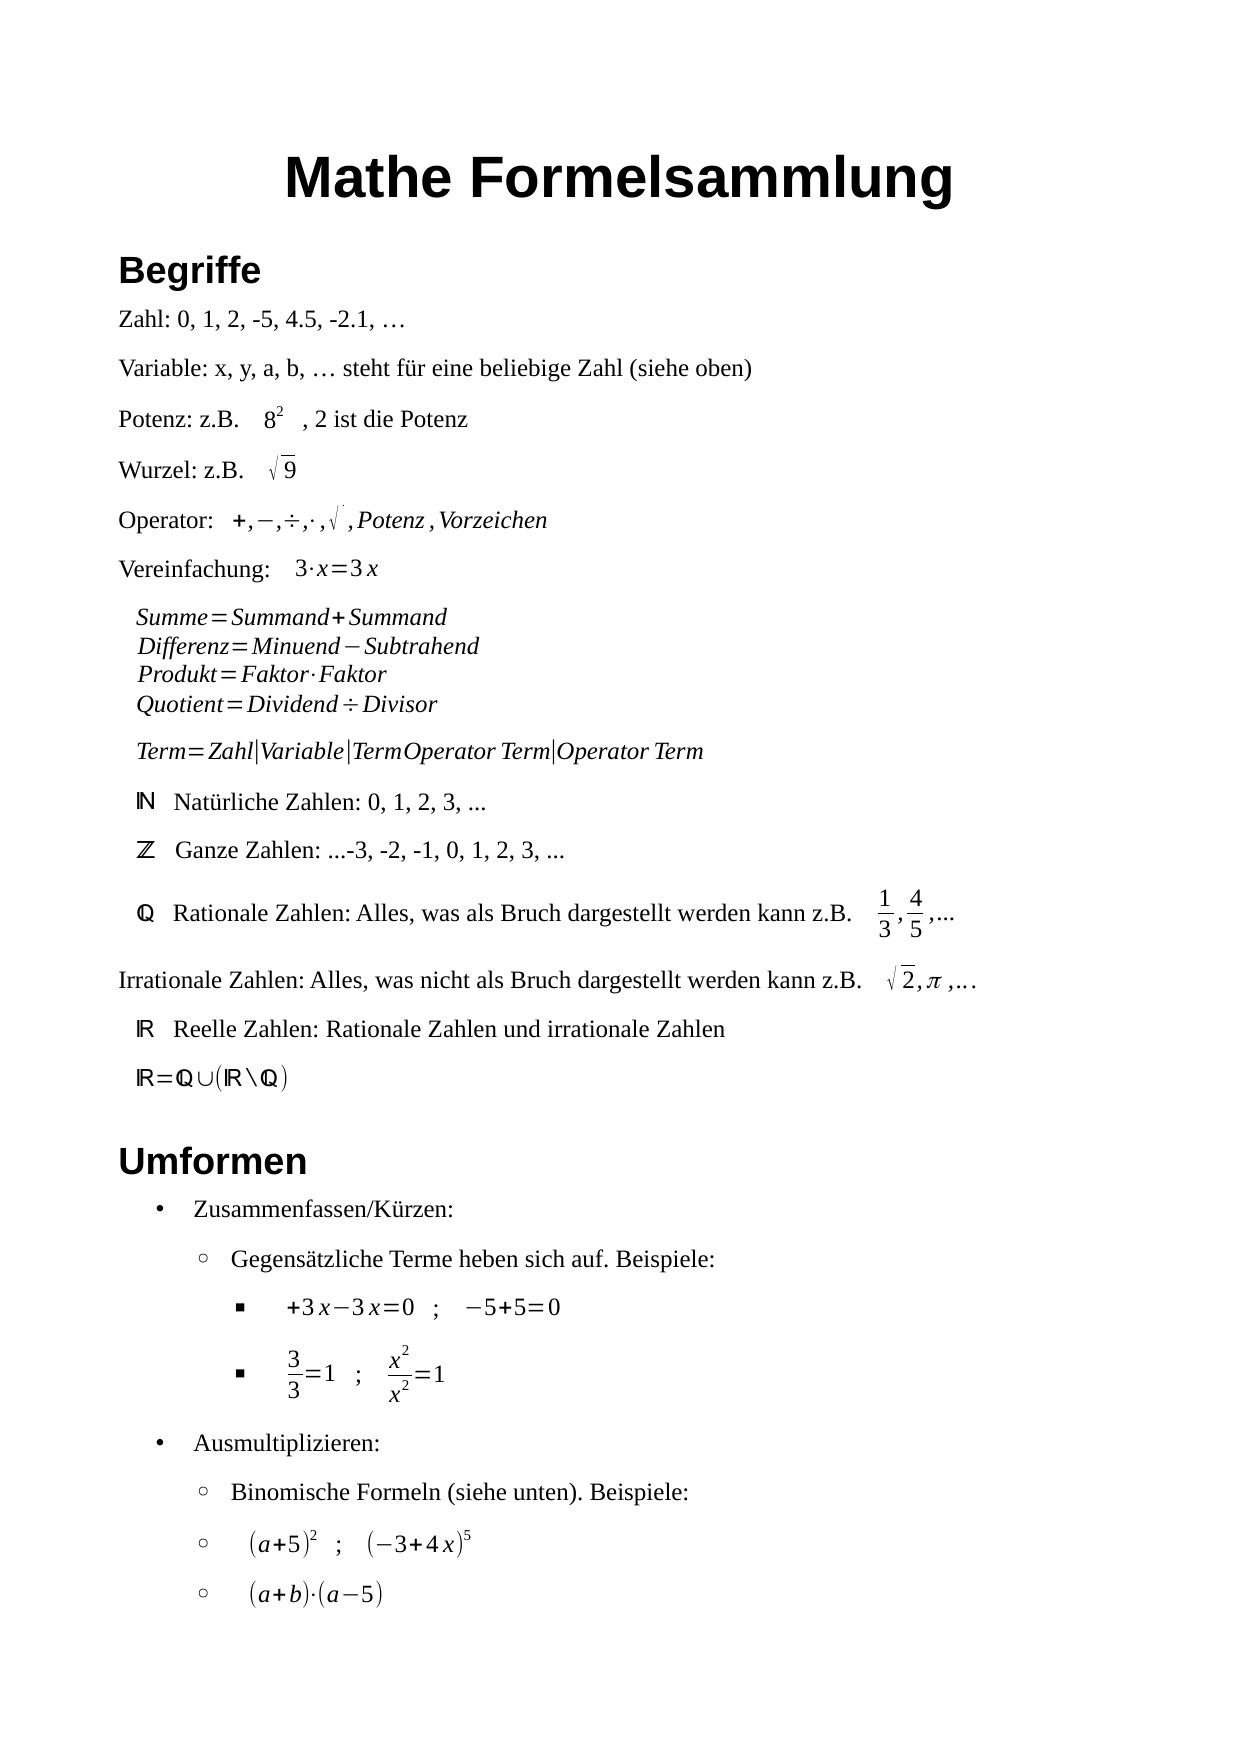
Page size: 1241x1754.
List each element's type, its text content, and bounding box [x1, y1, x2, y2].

text Irrationale Zahlen: Alles, was nicht als Bruch dargestellt werden kann z.B. [118, 964, 1122, 994]
list ; [231, 1293, 1122, 1321]
text Zahl: 0, 1, 2, -5, 4.5, -2.1, … [118, 304, 1122, 333]
text Rationale Zahlen: Alles, was als Bruch dargestellt werden kann z.B. [118, 885, 1122, 944]
list Zusammenfassen/Kürzen: [156, 1194, 1122, 1223]
text Potenz: z.B. , 2 ist die Potenz [118, 402, 1122, 433]
text Vereinfachung: [118, 554, 1122, 583]
text Operator: [118, 504, 1122, 534]
list ; [231, 1342, 1122, 1408]
text Variable: x, y, a, b, … steht für eine beliebige Zahl (siehe oben) [118, 353, 1122, 382]
list Binomische Formeln (siehe unten). Beispiele: [193, 1477, 1122, 1506]
text Wurzel: z.B. [118, 453, 1122, 483]
text Ganze Zahlen: ...-3, -2, -1, 0, 1, 2, 3, ... [118, 836, 1122, 864]
text Natürliche Zahlen: 0, 1, 2, 3, ... [118, 787, 1122, 815]
title Mathe Formelsammlung [118, 143, 1122, 210]
list Ausmultiplizieren: [156, 1428, 1122, 1457]
text Reelle Zahlen: Rationale Zahlen und irrationale Zahlen [118, 1014, 1122, 1043]
subtitle Umformen [118, 1138, 1122, 1182]
list Gegensätzliche Terme heben sich auf. Beispiele: [193, 1244, 1122, 1272]
subtitle Begriffe [118, 248, 1122, 291]
list ; [193, 1526, 1122, 1559]
